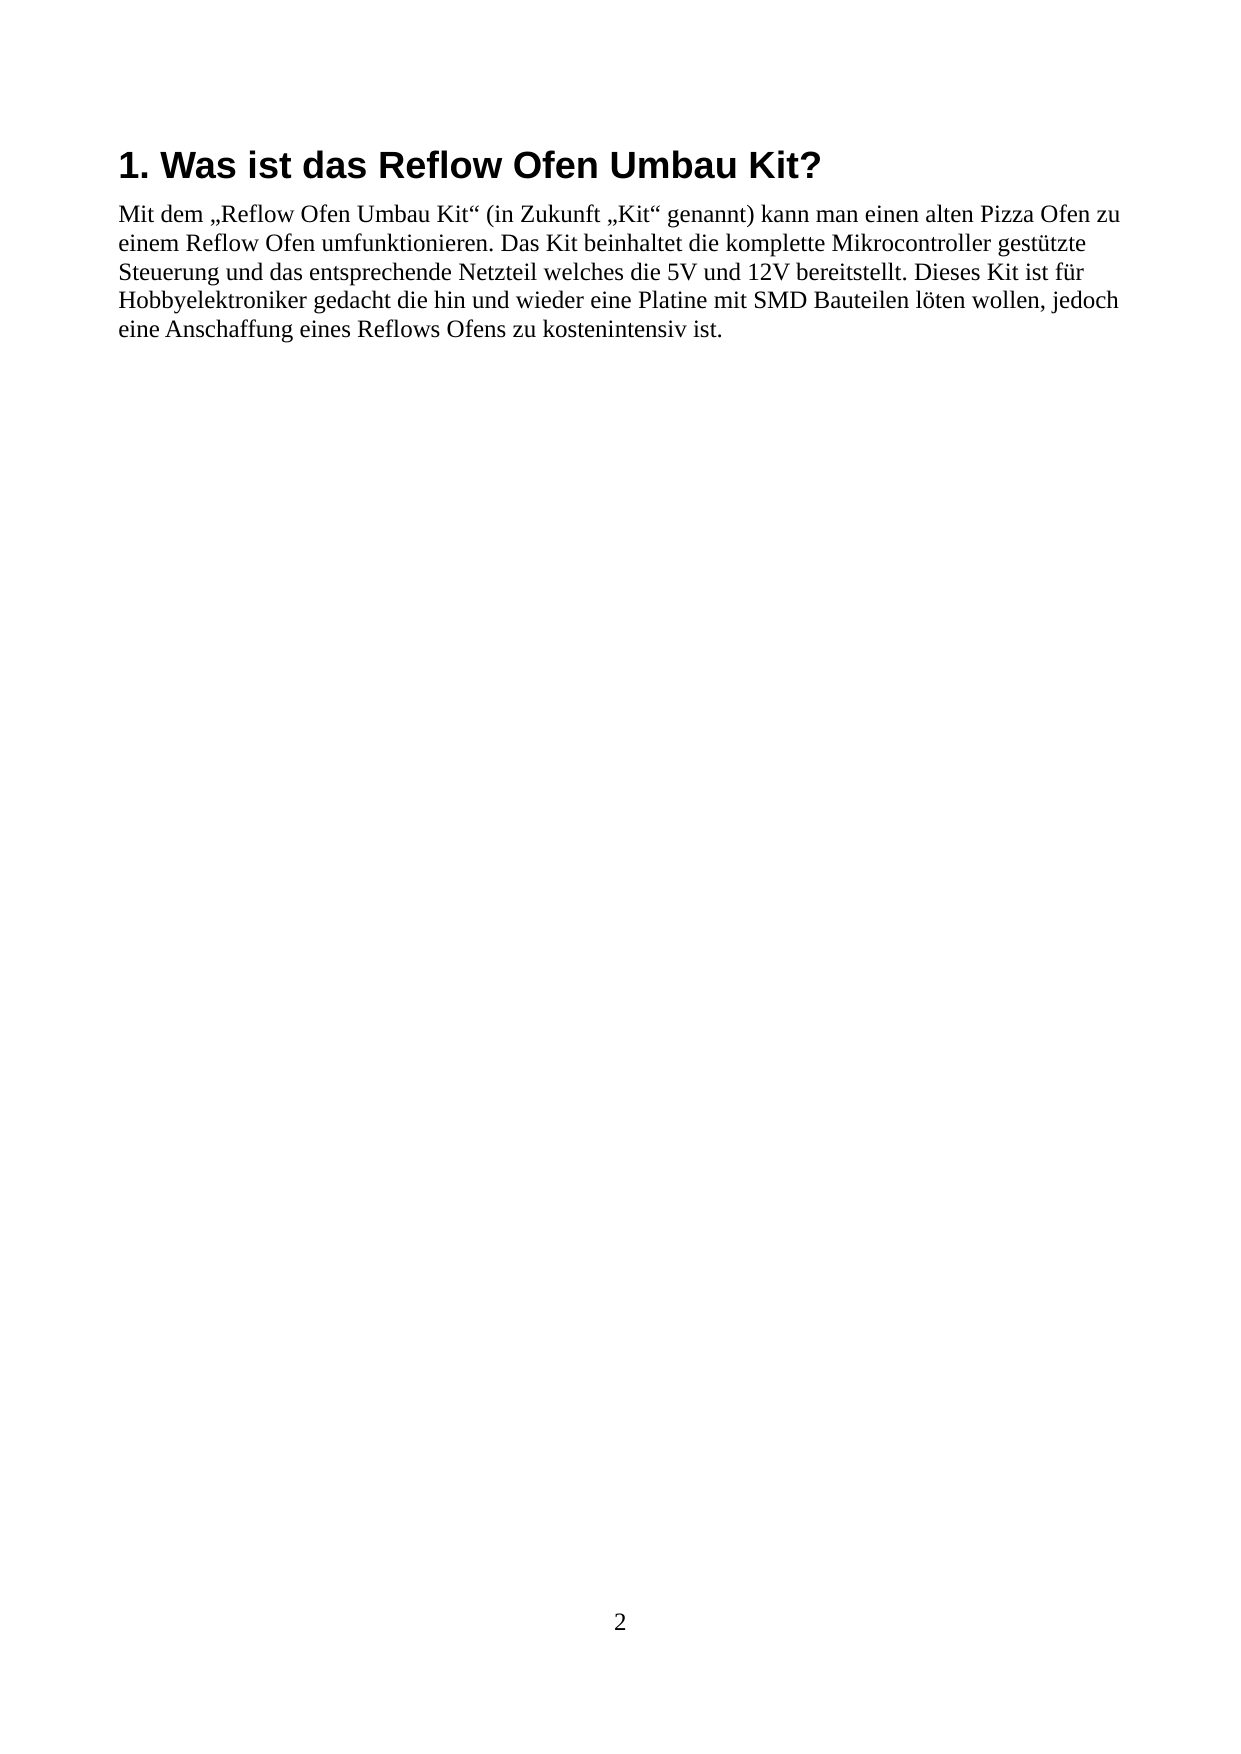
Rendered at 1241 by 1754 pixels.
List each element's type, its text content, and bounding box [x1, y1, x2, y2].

text Mit dem „Reflow Ofen Umbau Kit“ (in Zukunft „Kit“ genannt) kann man einen alten Pizza Ofen zu einem Reflow Ofen umfunktionieren. Das Kit beinhaltet die komplette Mikrocontroller gestützte Steuerung und das entsprechende Netzteil welches die 5V und 12V bereitstellt. Dieses Kit ist für Hobbyelektroniker gedacht die hin und wieder eine Platine mit SMD Bauteilen löten wollen, jedoch eine Anschaffung eines Reflows Ofens zu kostenintensiv ist. [118, 199, 1122, 343]
subtitle 1. Was ist das Reflow Ofen Umbau Kit? [118, 143, 1122, 187]
